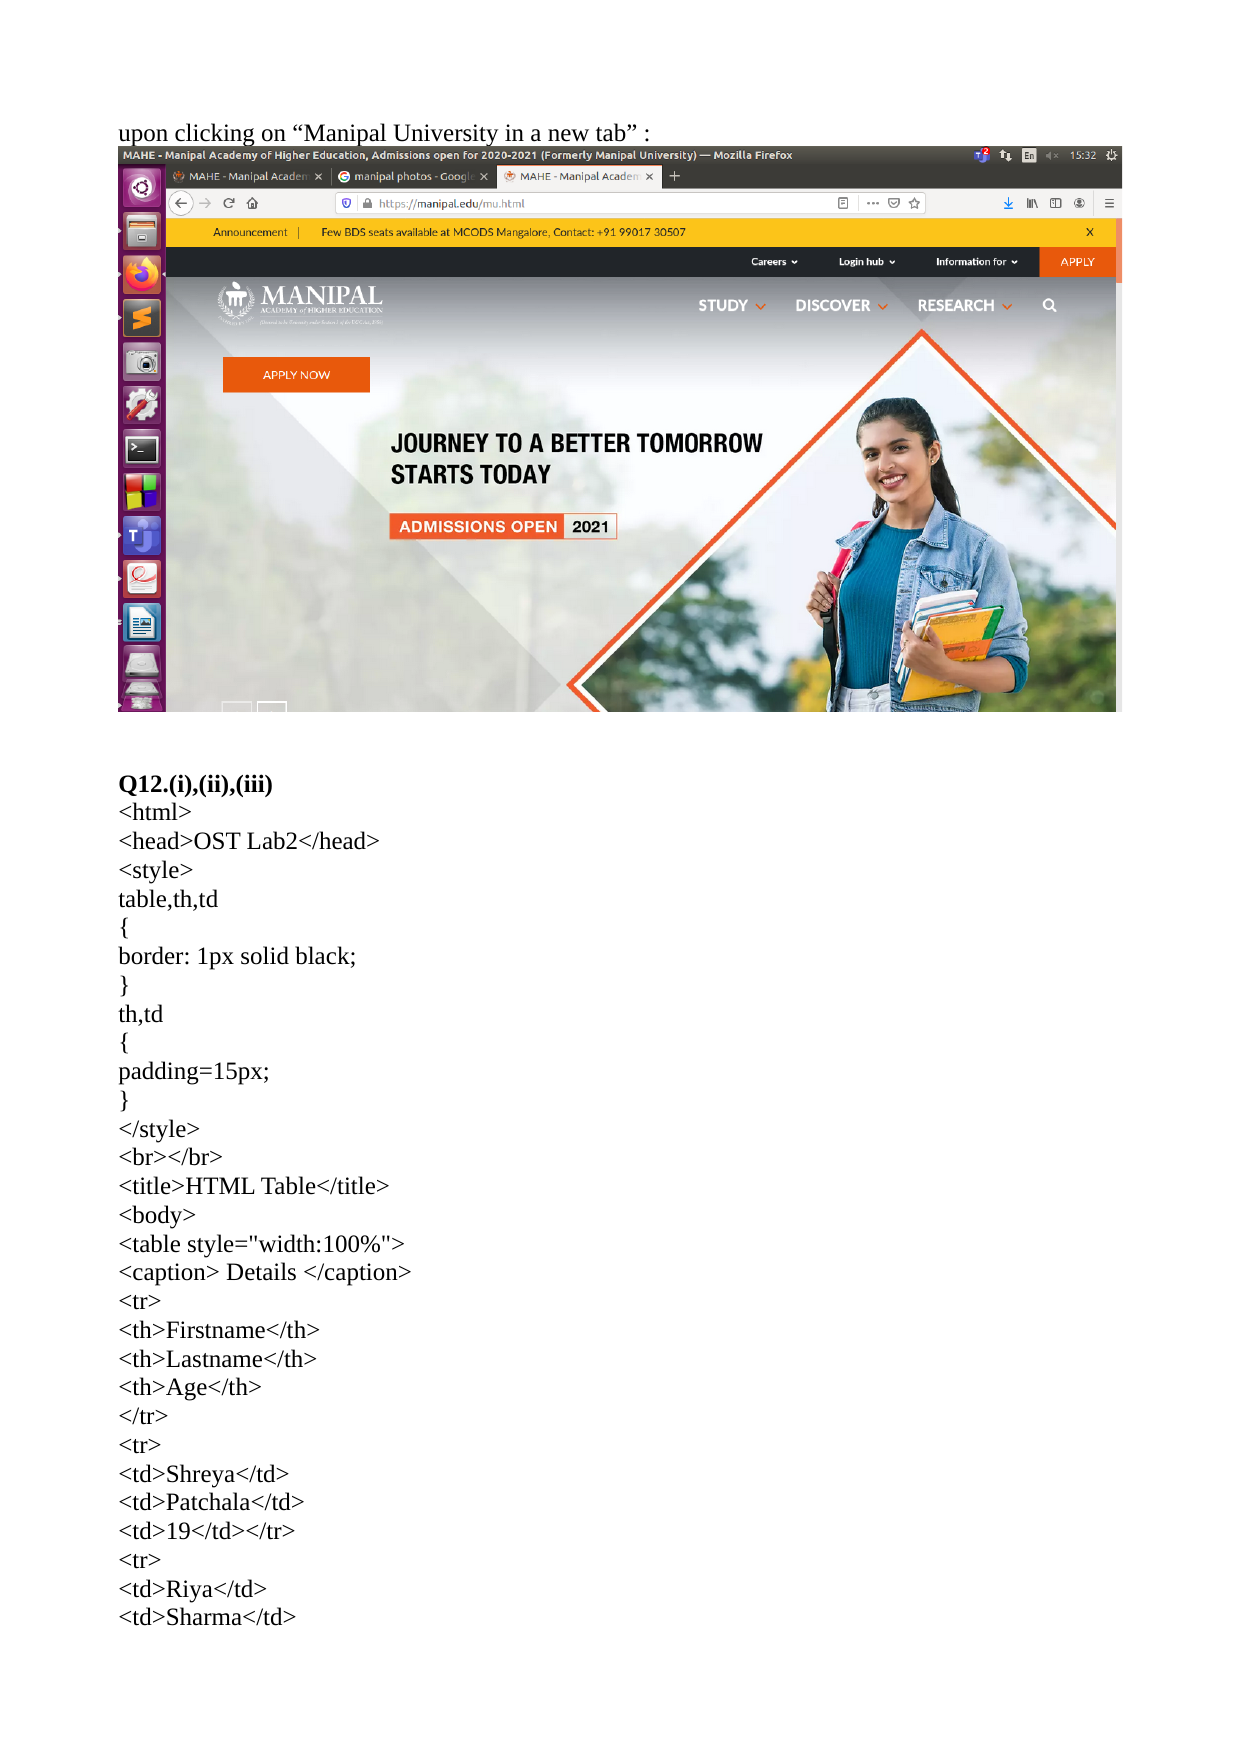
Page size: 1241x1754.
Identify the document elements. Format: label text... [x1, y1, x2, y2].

text <html> [118, 797, 1122, 826]
text <style> [118, 855, 1122, 884]
text } [118, 970, 1122, 999]
text <table style="width:100%"> [118, 1229, 1122, 1257]
text { [118, 912, 1122, 941]
text padding=15px; [118, 1056, 1122, 1085]
text border: 1px solid black; [118, 941, 1122, 970]
text } [118, 1085, 1122, 1114]
text Q12.(i),(ii),(iii) [118, 769, 1122, 797]
text { [118, 1027, 1122, 1056]
text <tr> [118, 1430, 1122, 1459]
text <br></br> [118, 1142, 1122, 1171]
text <td>Sharma</td> [118, 1602, 1122, 1631]
text <td>Patchala</td> [118, 1487, 1122, 1516]
text <td>Riya</td> [118, 1574, 1122, 1602]
text <body> [118, 1200, 1122, 1229]
text <tr> [118, 1545, 1122, 1574]
text upon clicking on “Manipal University in a new tab” : [118, 118, 1122, 146]
text <td>Shreya</td> [118, 1459, 1122, 1487]
text <th>Firstname</th> [118, 1315, 1122, 1344]
text <th>Age</th> [118, 1372, 1122, 1401]
text <td>19</td></tr> [118, 1516, 1122, 1545]
text <th>Lastname</th> [118, 1344, 1122, 1372]
text </style> [118, 1114, 1122, 1142]
text <head>OST Lab2</head> [118, 826, 1122, 855]
text table,th,td [118, 884, 1122, 912]
text </tr> [118, 1401, 1122, 1430]
text <title>HTML Table</title> [118, 1171, 1122, 1200]
picture [118, 146, 1123, 712]
text th,td [118, 999, 1122, 1027]
text <tr> [118, 1286, 1122, 1315]
text <caption> Details </caption> [118, 1257, 1122, 1286]
